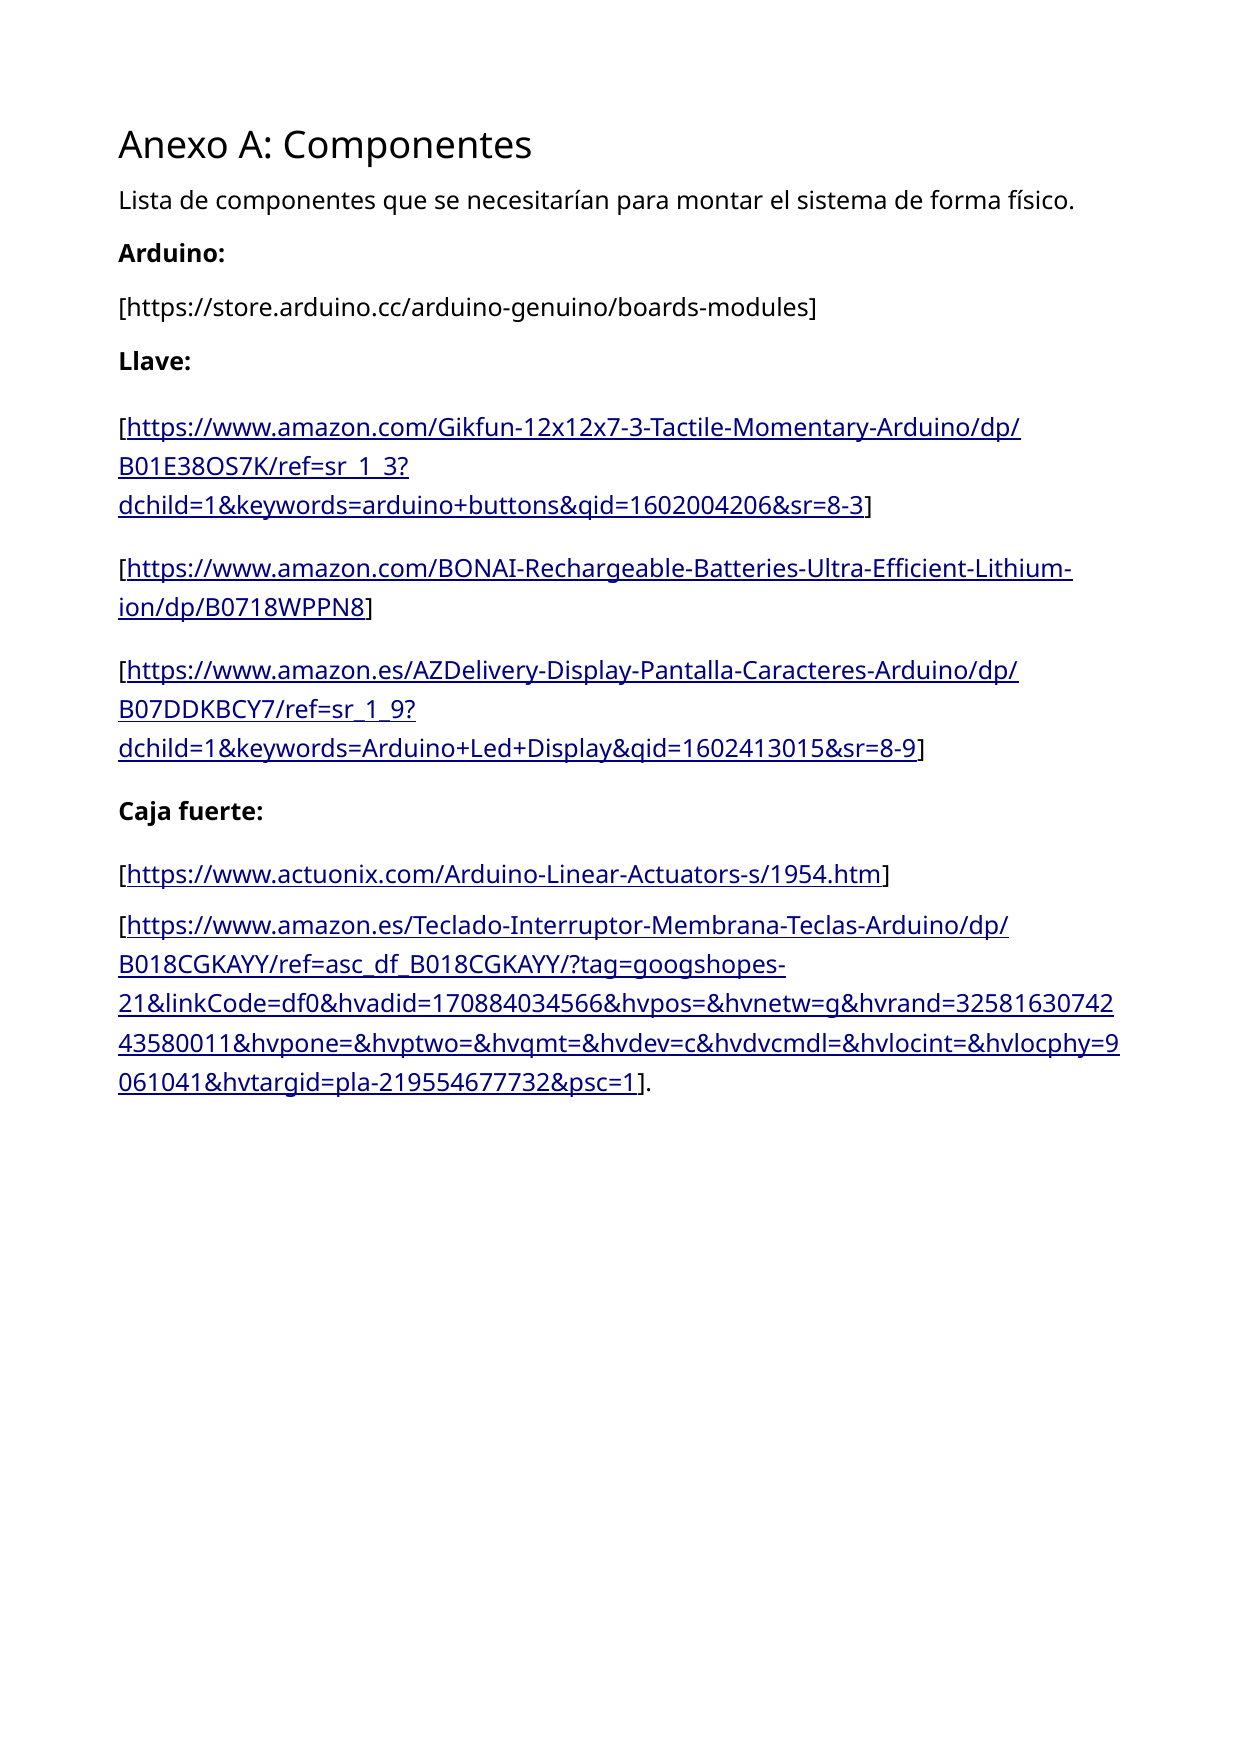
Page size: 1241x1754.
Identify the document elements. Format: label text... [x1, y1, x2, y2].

text Arduino: [118, 236, 1122, 270]
text [https://store.arduino.cc/arduino-genuino/boards-modules] [118, 290, 1122, 324]
text [https://www.amazon.es/Teclado-Interruptor-Membrana-Teclas-Arduino/dp/B018CGKAYY/ref=asc_df_B018CGKAYY/?tag=googshopes-21&linkCode=df0&hvadid=170884034566&hvpos=&hvnetw=g&hvrand=3258163074243580011&hvpone=&hvptwo=&hvqmt=&hvdev=c&hvdvcmdl=&hvlocint=&hvlocphy=9061041&hvtargid=pla-219554677732&psc=1]. [118, 908, 1122, 1098]
text [https://www.amazon.es/AZDelivery-Display-Pantalla-Caracteres-Arduino/dp/B07DDKBCY7/ref=sr_1_9?dchild=1&keywords=Arduino+Led+Display&qid=1602413015&sr=8-9] [118, 652, 1122, 765]
subtitle Anexo A: Componentes [118, 118, 1122, 170]
text Lista de componentes que se necesitarían para montar el sistema de forma físico. [118, 182, 1122, 216]
text Caja fuerte: [118, 794, 1122, 828]
text [https://www.amazon.com/BONAI-Rechargeable-Batteries-Ultra-Efficient-Lithium-ion/dp/B0718WPPN8] [118, 550, 1122, 624]
text Llave: [118, 343, 1122, 378]
text [https://www.amazon.com/Gikfun-12x12x7-3-Tactile-Momentary-Arduino/dp/B01E38OS7K/ref=sr_1_3?dchild=1&keywords=arduino+buttons&qid=1602004206&sr=8-3] [118, 409, 1122, 522]
text [https://www.actuonix.com/Arduino-Linear-Actuators-s/1954.htm] [118, 857, 1122, 891]
